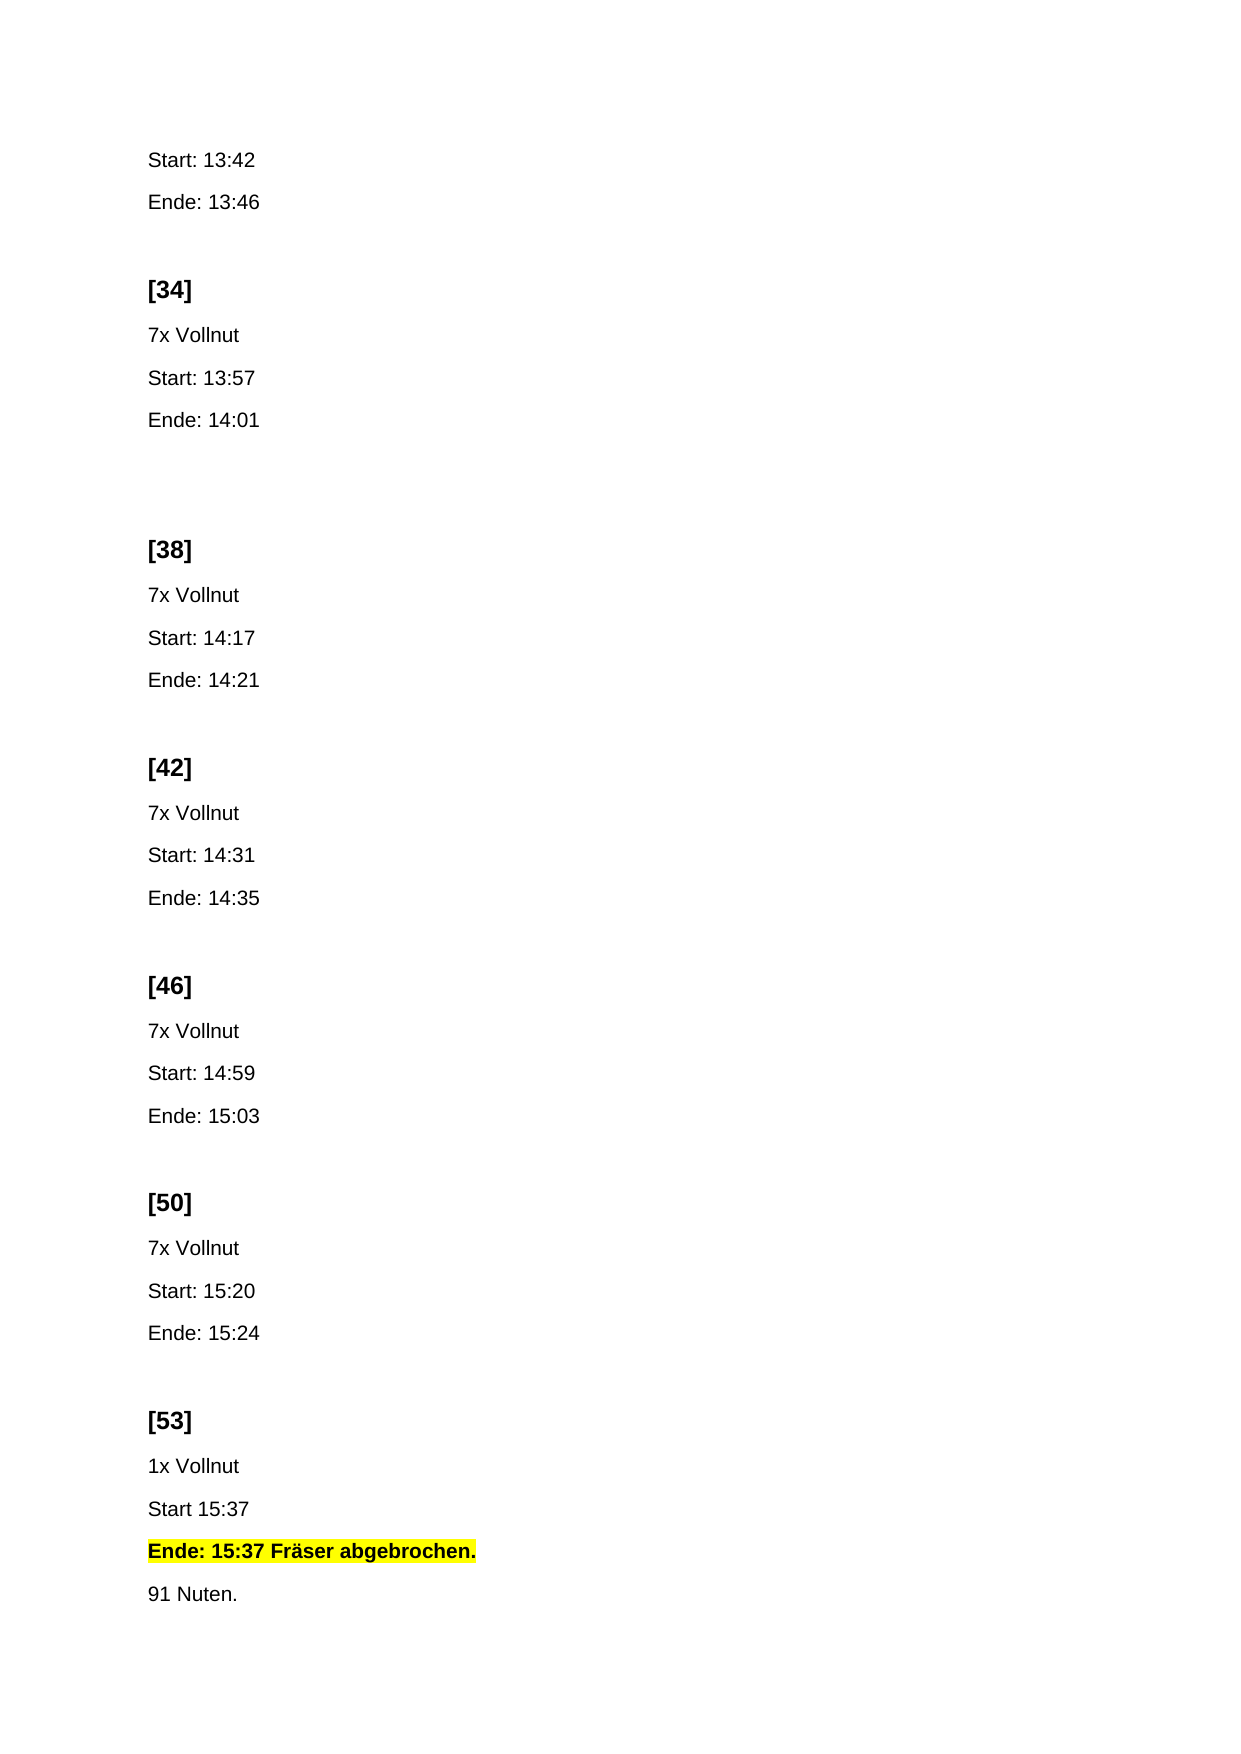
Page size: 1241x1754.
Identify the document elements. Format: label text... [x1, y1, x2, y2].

text 7x Vollnut [148, 1018, 1093, 1042]
text Start 15:37 [148, 1496, 1093, 1520]
text Ende: 14:01 [148, 408, 1093, 432]
text 91 Nuten. [148, 1581, 1093, 1605]
text 1x Vollnut [148, 1454, 1093, 1478]
text [34] [148, 275, 1093, 304]
text Start: 13:42 [148, 148, 1093, 172]
text Start: 15:20 [148, 1279, 1093, 1303]
text [42] [148, 753, 1093, 782]
text 7x Vollnut [148, 801, 1093, 825]
text [38] [148, 535, 1093, 564]
text Ende: 15:24 [148, 1321, 1093, 1345]
text [46] [148, 971, 1093, 999]
text Start: 13:57 [148, 365, 1093, 389]
text [53] [148, 1406, 1093, 1435]
text Ende: 14:35 [148, 886, 1093, 910]
text Start: 14:31 [148, 843, 1093, 867]
text 7x Vollnut [148, 1236, 1093, 1260]
text Start: 14:59 [148, 1061, 1093, 1085]
text 7x Vollnut [148, 323, 1093, 347]
text Ende: 15:03 [148, 1103, 1093, 1127]
text 7x Vollnut [148, 583, 1093, 607]
text Start: 14:17 [148, 626, 1093, 649]
text Ende: 15:37 Fräser abgebrochen. [148, 1539, 1093, 1563]
text Ende: 13:46 [148, 190, 1093, 214]
text Ende: 14:21 [148, 668, 1093, 692]
text [50] [148, 1188, 1093, 1217]
